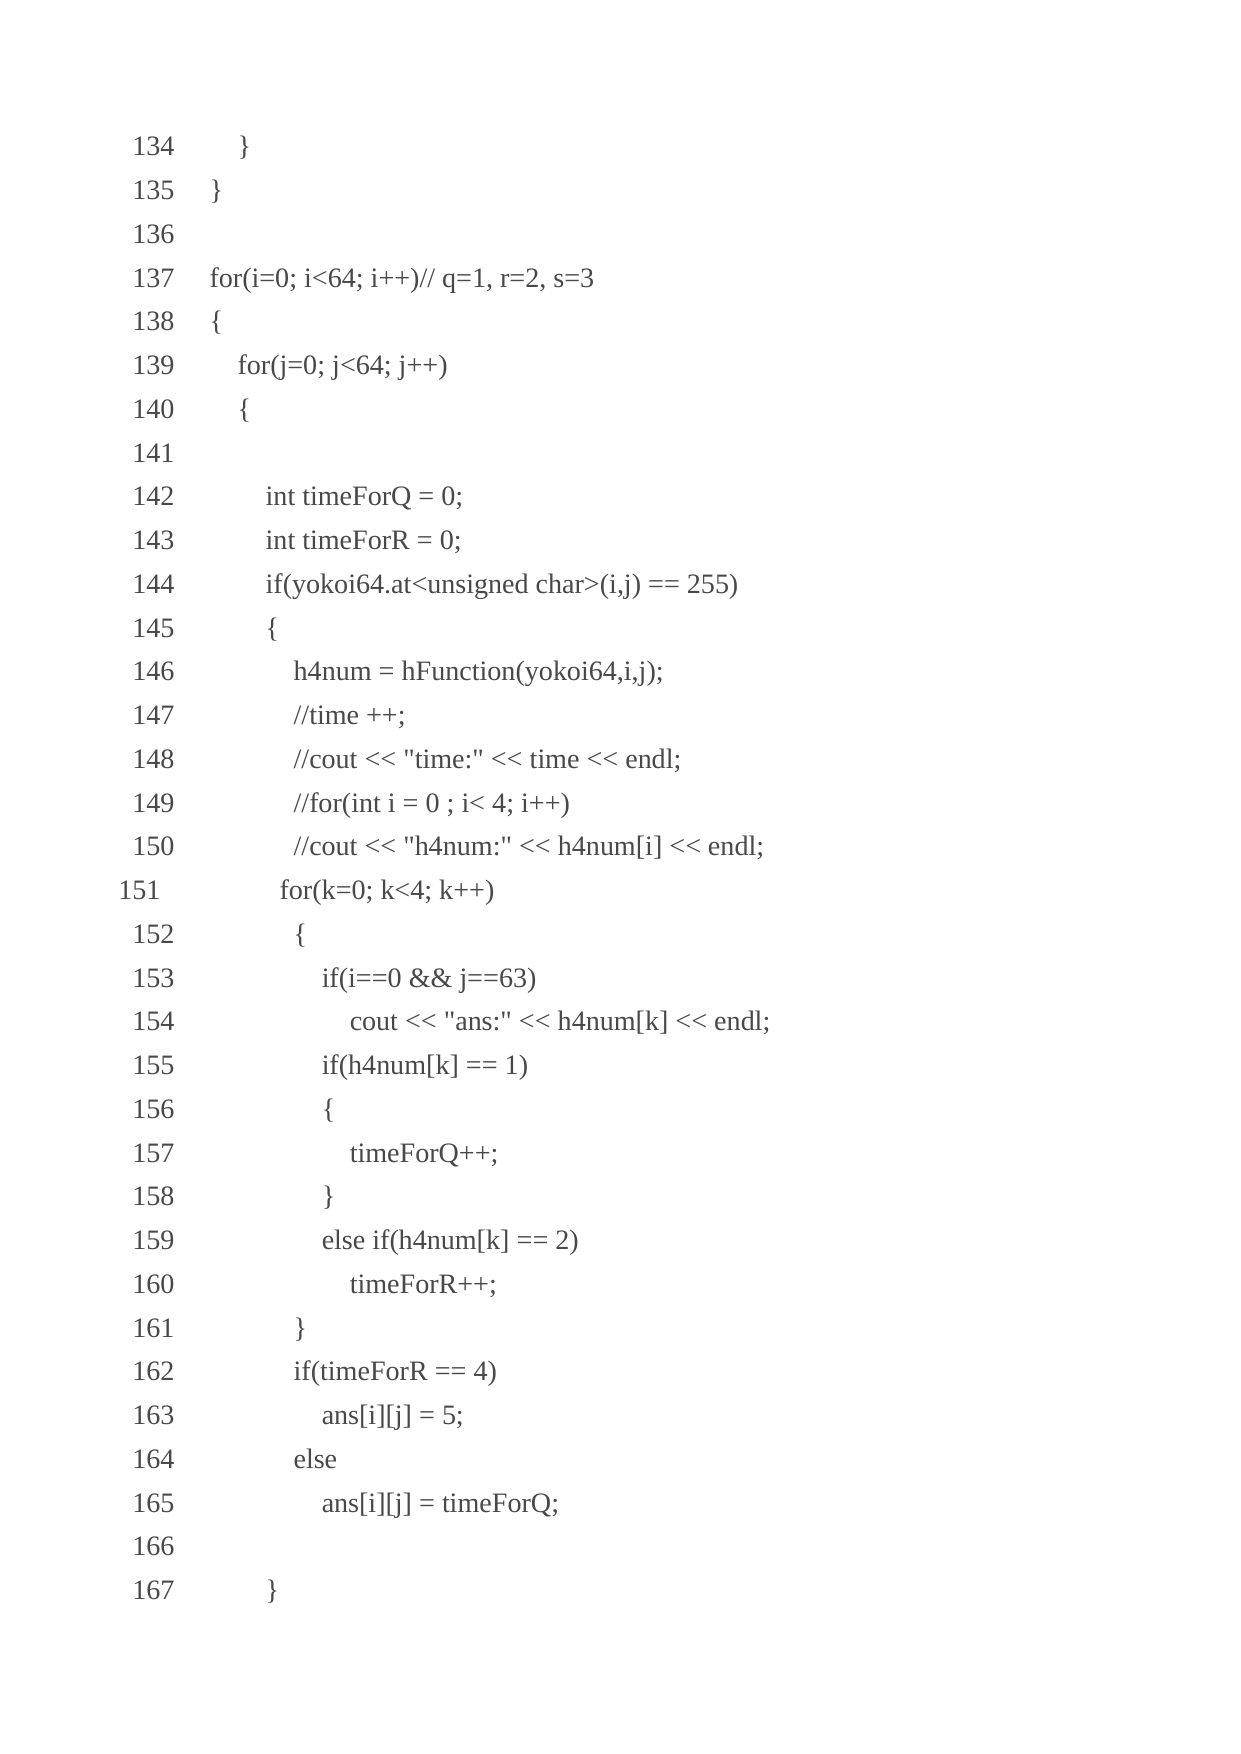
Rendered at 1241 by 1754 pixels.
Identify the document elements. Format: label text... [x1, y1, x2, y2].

text 142 int timeForQ = 0; [118, 468, 1122, 512]
text 139 for(j=0; j<64; j++) [118, 337, 1122, 381]
text 144 if(yokoi64.at<unsigned char>(i,j) == 255) [118, 556, 1122, 599]
text 138 { [118, 293, 1122, 337]
text 161 } [118, 1299, 1122, 1343]
text 140 { [118, 381, 1122, 424]
text 166 [118, 1518, 1122, 1562]
text 152 { [118, 906, 1122, 949]
text 147 //time ++; [118, 687, 1122, 731]
text 148 //cout << "time:" << time << endl; [118, 731, 1122, 774]
text 136 [118, 206, 1122, 249]
text 165 ans[i][j] = timeForQ; [118, 1474, 1122, 1518]
text 146 h4num = hFunction(yokoi64,i,j); [118, 643, 1122, 687]
text 155 if(h4num[k] == 1) [118, 1037, 1122, 1081]
text 149 //for(int i = 0 ; i< 4; i++) [118, 774, 1122, 818]
text 158 } [118, 1168, 1122, 1212]
text 157 timeForQ++; [118, 1124, 1122, 1168]
text 162 if(timeForR == 4) [118, 1343, 1122, 1387]
text 151 for(k=0; k<4; k++) [118, 862, 1122, 906]
text 137 for(i=0; i<64; i++)// q=1, r=2, s=3 [118, 249, 1122, 293]
text 153 if(i==0 && j==63) [118, 949, 1122, 993]
text 135 } [118, 162, 1122, 206]
text 154 cout << "ans:" << h4num[k] << endl; [118, 993, 1122, 1037]
text 141 [118, 424, 1122, 468]
text 134 } [118, 118, 1122, 162]
text 145 { [118, 599, 1122, 643]
text 159 else if(h4num[k] == 2) [118, 1212, 1122, 1256]
text 156 { [118, 1081, 1122, 1124]
text 167 } [118, 1562, 1122, 1606]
text 160 timeForR++; [118, 1256, 1122, 1299]
text 163 ans[i][j] = 5; [118, 1387, 1122, 1431]
text 150 //cout << "h4num:" << h4num[i] << endl; [118, 818, 1122, 862]
text 164 else [118, 1431, 1122, 1474]
text 143 int timeForR = 0; [118, 512, 1122, 556]
